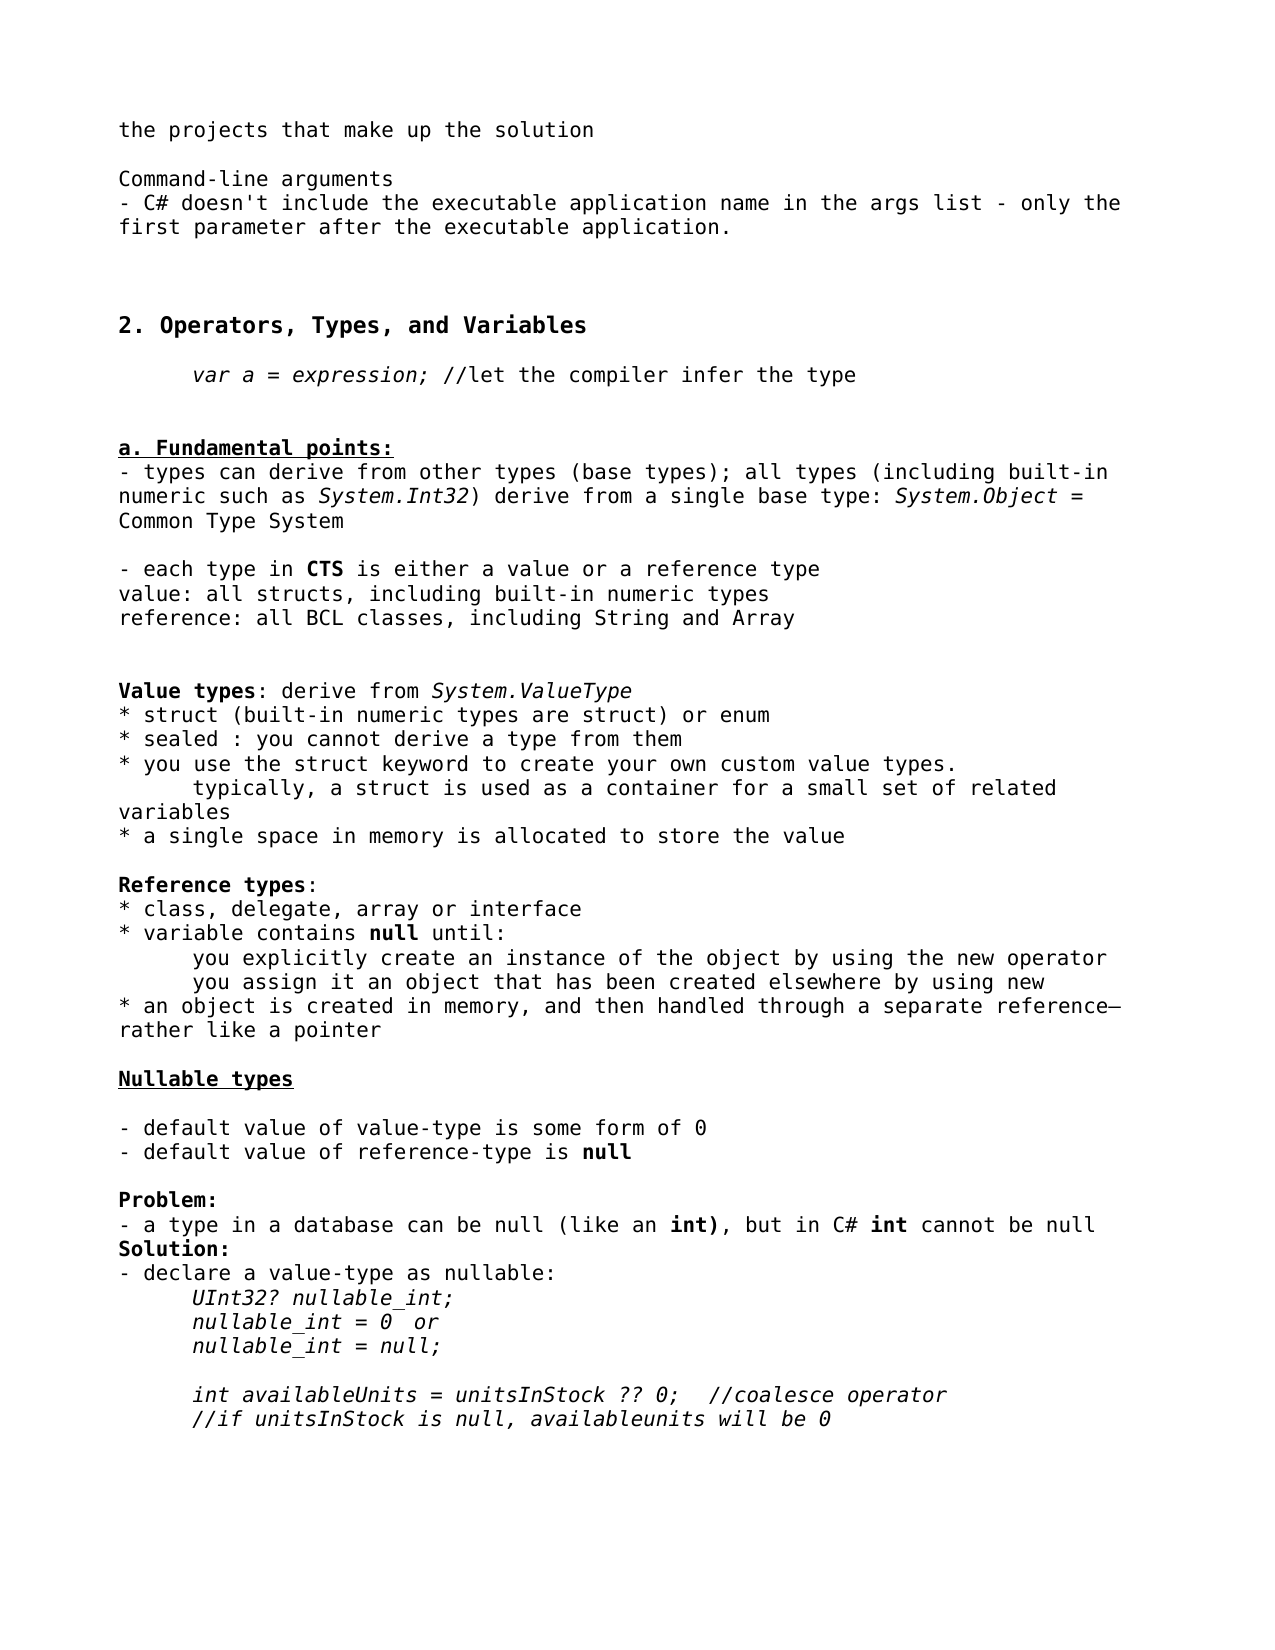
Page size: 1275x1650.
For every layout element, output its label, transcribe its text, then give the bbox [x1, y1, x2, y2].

text * struct (built-in numeric types are struct) or enum [118, 703, 1157, 727]
text Nullable types [118, 1067, 1157, 1091]
text you assign it an object that has been created elsewhere by using new [118, 970, 1157, 994]
text * variable contains null until: [118, 921, 1157, 946]
text value: all structs, including built-in numeric types [118, 582, 1157, 606]
text typically, a struct is used as a container for a small set of related variables [118, 776, 1157, 824]
text the projects that make up the solution [118, 118, 1157, 142]
text Problem: [118, 1188, 1157, 1213]
text nullable_int = null; [118, 1334, 1157, 1358]
text * you use the struct keyword to create your own custom value types. [118, 752, 1157, 776]
text reference: all BCL classes, including String and Array [118, 606, 1157, 630]
text Solution: [118, 1237, 1157, 1261]
text UInt32? nullable_int; [118, 1286, 1157, 1310]
text - each type in CTS is either a value or a reference type [118, 557, 1157, 582]
text - C# doesn't include the executable application name in the args list - only the first parameter after the executable application. [118, 191, 1157, 239]
text a. Fundamental points: [118, 436, 1157, 460]
text - default value of value-type is some form of 0 [118, 1116, 1157, 1140]
text Reference types: [118, 873, 1157, 897]
text * class, delegate, array or interface [118, 897, 1157, 921]
text Value types: derive from System.ValueType [118, 679, 1157, 703]
text var a = expression; //let the compiler infer the type [118, 363, 1157, 387]
text int availableUnits = unitsInStock ?? 0; //coalesce operator [118, 1383, 1157, 1407]
text - declare a value-type as nullable: [118, 1261, 1157, 1286]
text nullable_int = 0 or [118, 1310, 1157, 1334]
text you explicitly create an instance of the object by using the new operator [118, 946, 1157, 970]
text - types can derive from other types (base types); all types (including built-in numeric such as System.Int32) derive from a single base type: System.Object = Common Type System [118, 460, 1157, 533]
text //if unitsInStock is null, availableunits will be 0 [118, 1407, 1157, 1431]
text Command-line arguments [118, 167, 1157, 191]
text * an object is created in memory, and then handled through a separate reference—rather like a pointer [118, 994, 1157, 1043]
text * sealed : you cannot derive a type from them [118, 727, 1157, 752]
text 2. Operators, Types, and Variables [118, 312, 1157, 339]
text - a type in a database can be null (like an int), but in C# int cannot be null [118, 1213, 1157, 1237]
text - default value of reference-type is null [118, 1140, 1157, 1164]
text * a single space in memory is allocated to store the value [118, 824, 1157, 849]
